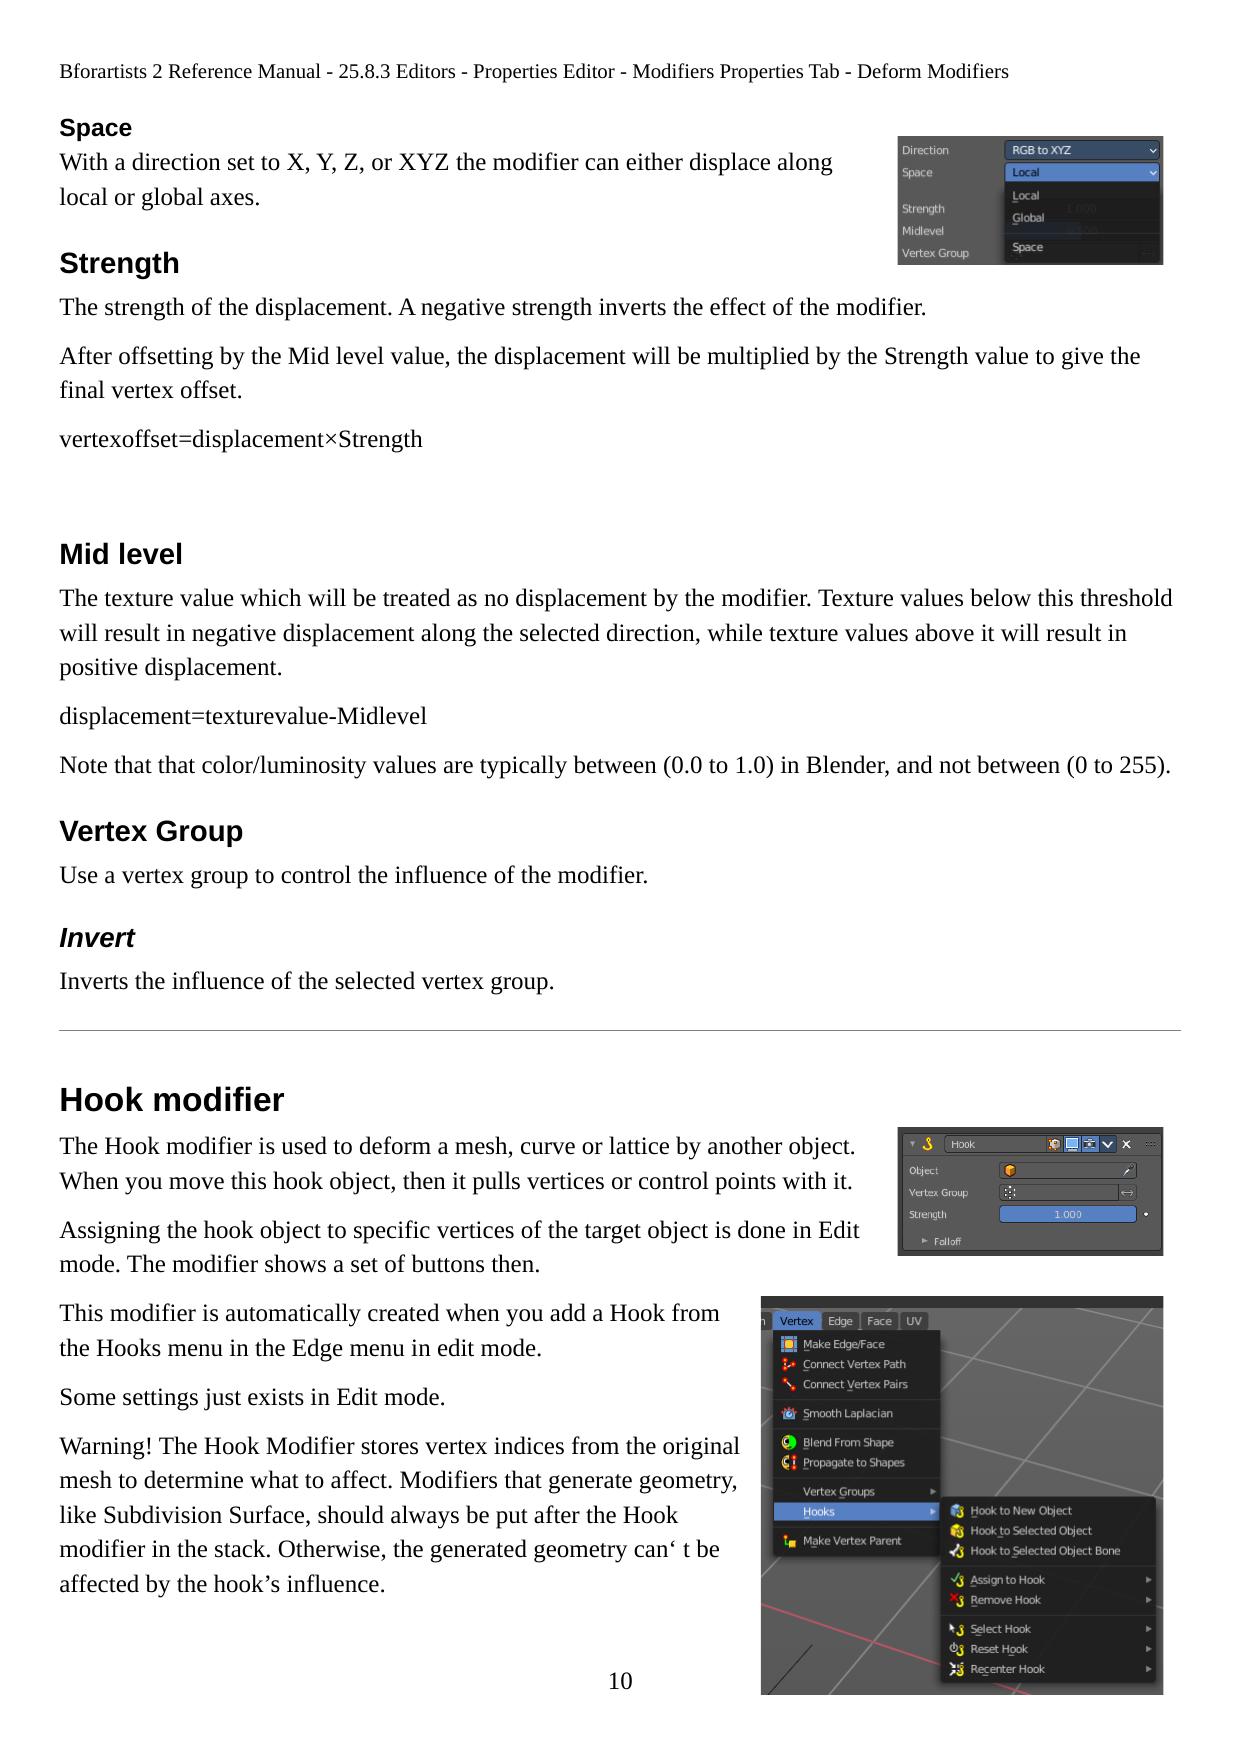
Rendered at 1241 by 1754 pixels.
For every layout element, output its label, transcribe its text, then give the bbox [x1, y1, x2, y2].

subtitle Mid level [59, 537, 1181, 571]
subtitle Strength [59, 246, 1181, 279]
subtitle Hook modifier [59, 1080, 1181, 1119]
text Assigning the hook object to specific vertices of the target object is done in Edit mode. The modifier shows a set of buttons then. [59, 1215, 1181, 1278]
text After offsetting by the Mid level value, the displacement will be multiplied by the Strength value to give the final vertex offset. [59, 341, 1181, 404]
text The strength of the displacement. A negative strength inverts the effect of the modifier. [59, 292, 1181, 321]
text With a direction set to X, Y, Z, or XYZ the modifier can either displace along local or global axes. [59, 147, 897, 211]
text This modifier is automatically created when you add a Hook from the Hooks menu in the Edge menu in edit mode. [59, 1298, 760, 1362]
text displacement=texturevalue-Midlevel [59, 701, 1181, 730]
text vertexoffset=displacement×Strength [59, 424, 1181, 453]
picture [897, 136, 1164, 265]
text Inverts the influence of the selected vertex group. [59, 966, 1181, 995]
picture [897, 1127, 1164, 1256]
text The texture value which will be treated as no displacement by the modifier. Texture values below this threshold will result in negative displacement along the selected direction, while texture values above it will result in positive displacement. [59, 583, 1181, 681]
picture [760, 1296, 1164, 1695]
subtitle Invert [59, 922, 1181, 954]
text Note that that color/luminosity values are typically between (0.0 to 1.0) in Blender, and not between (0 to 255). [59, 750, 1181, 779]
text The Hook modifier is used to deform a mesh, curve or lattice by another object. When you move this hook object, then it pulls vertices or control points with it. [59, 1131, 897, 1195]
text Warning! The Hook Modifier stores vertex indices from the original mesh to determine what to affect. Modifiers that generate geometry, like Subdivision Surface, should always be put after the Hook modifier in the stack. Otherwise, the generated geometry can‘ t be affected by the hook’s influence. [59, 1431, 760, 1598]
text Some settings just exists in Edit mode. [59, 1382, 760, 1411]
text Use a vertex group to control the influence of the modifier. [59, 860, 1181, 889]
subtitle Space [59, 113, 1181, 141]
subtitle Vertex Group [59, 814, 1181, 848]
